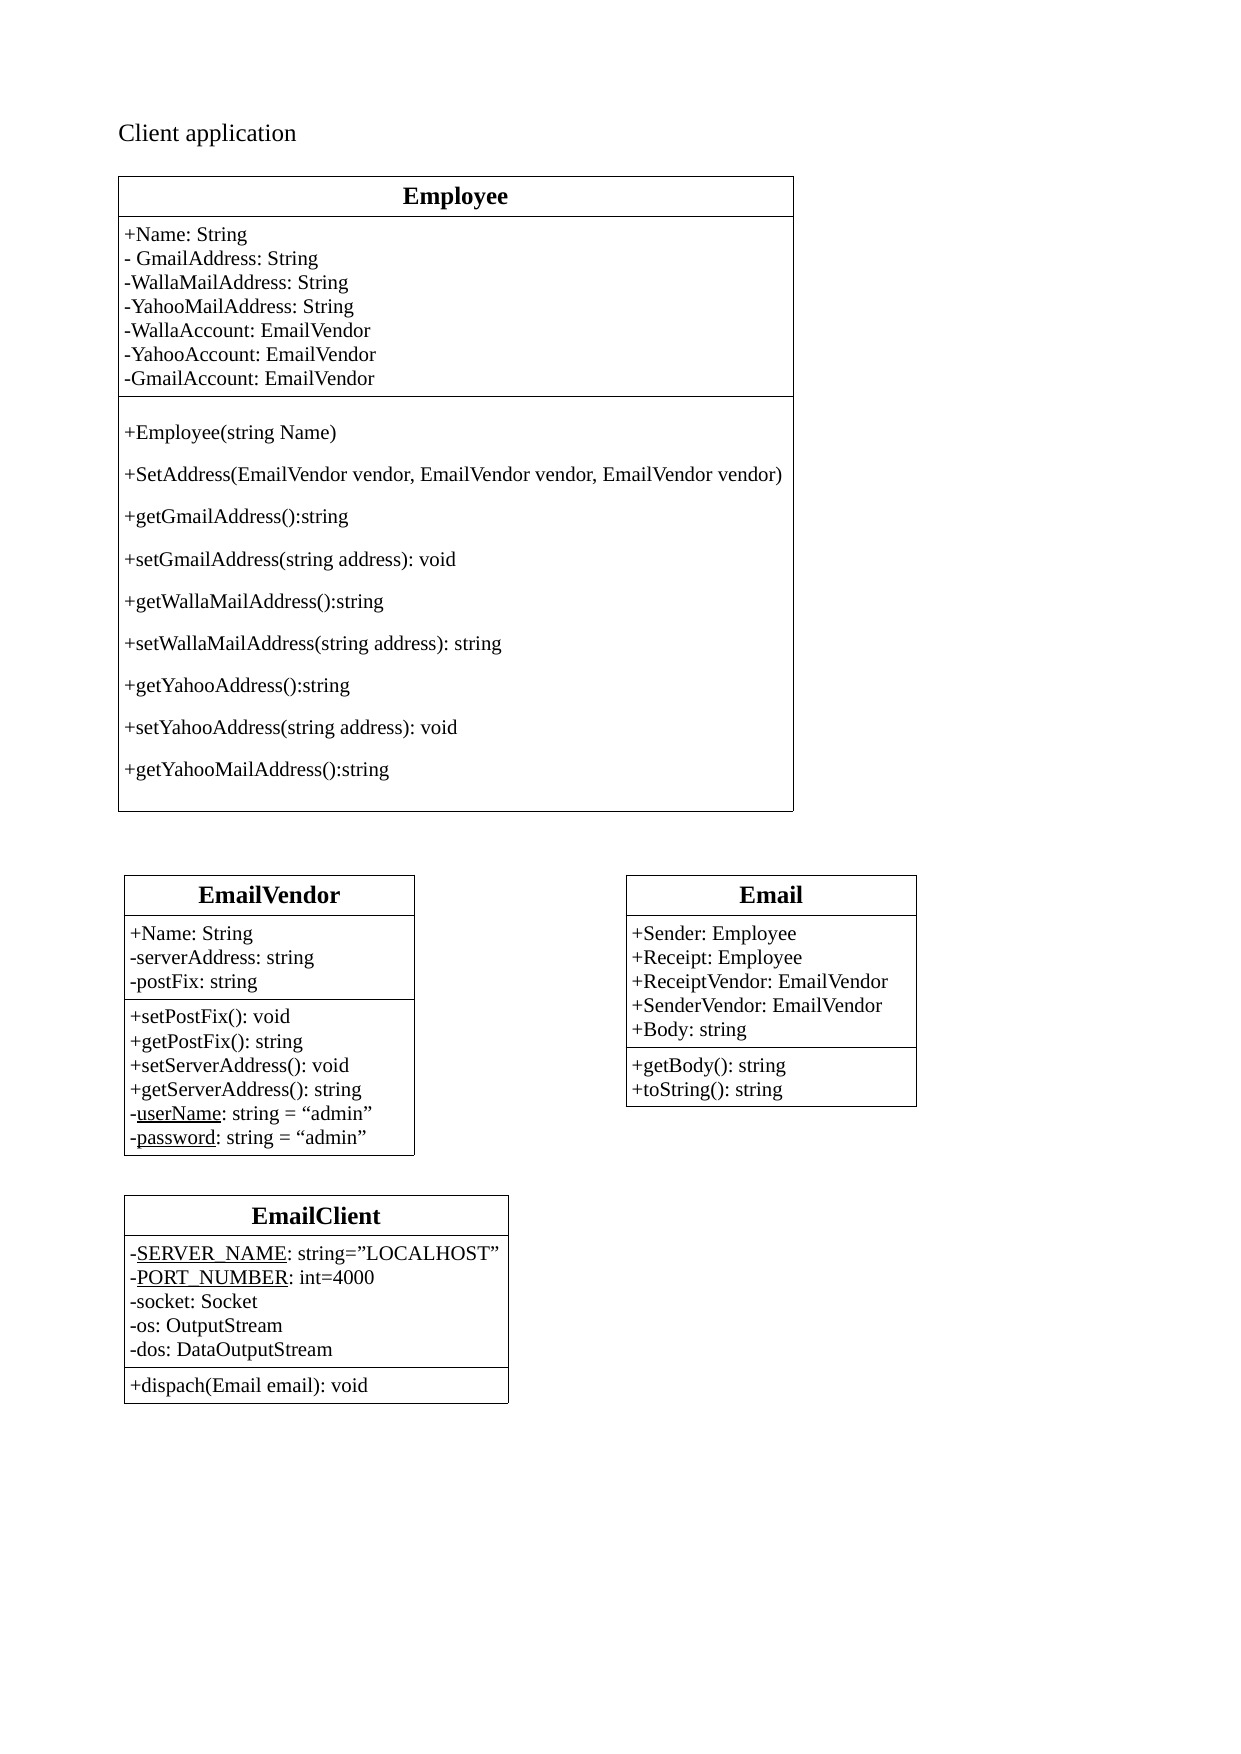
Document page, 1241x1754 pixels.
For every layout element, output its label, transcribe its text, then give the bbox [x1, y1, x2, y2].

table_cell [118, 1161, 620, 1409]
table_cell +Employee(string Name) +SetAddress(EmailVendor vendor, EmailVendor vendor, EmailVendor vendor) +getGmailAddress():string +setGmailAddress(string address): void +getWallaMailAddress():string +setWallaMailAddress(string address): string +getYahooAddress():string +setYahooAddress(string address): void +getYahooMailAddress():string [119, 397, 793, 811]
table_header Email [627, 876, 916, 915]
table_cell +Name: String - GmailAddress: String -WallaMailAddress: String -YahooMailAddress: String -WallaAccount: EmailVendor -YahooAccount: EmailVendor -GmailAccount: EmailVendor [119, 217, 793, 396]
table_header [118, 840, 620, 1161]
table_header [620, 840, 1122, 1161]
table_cell +Sender: Employee +Receipt: Employee +ReceiptVendor: EmailVendor +SenderVendor: EmailVendor +Body: string [627, 916, 916, 1047]
table_header Employee [119, 177, 793, 216]
table_cell +setPostFix(): void +getPostFix(): string +setServerAddress(): void +getServerAddress(): string -userName: string = “admin” -password: string = “admin” [125, 1000, 414, 1154]
table_cell +Name: String -serverAddress: string -postFix: string [125, 916, 414, 999]
table_header EmailClient [125, 1196, 508, 1235]
table_cell +getBody(): string +toString(): string [627, 1048, 916, 1106]
table_cell -SERVER_NAME: string=”LOCALHOST” -PORT_NUMBER: int=4000 -socket: Socket -os: OutputStream -dos: DataOutputStream [125, 1236, 508, 1367]
table_cell +dispach(Email email): void [125, 1368, 508, 1403]
table_header EmailVendor [125, 876, 414, 915]
table_cell [620, 1161, 1122, 1409]
text Client application [118, 118, 1122, 147]
